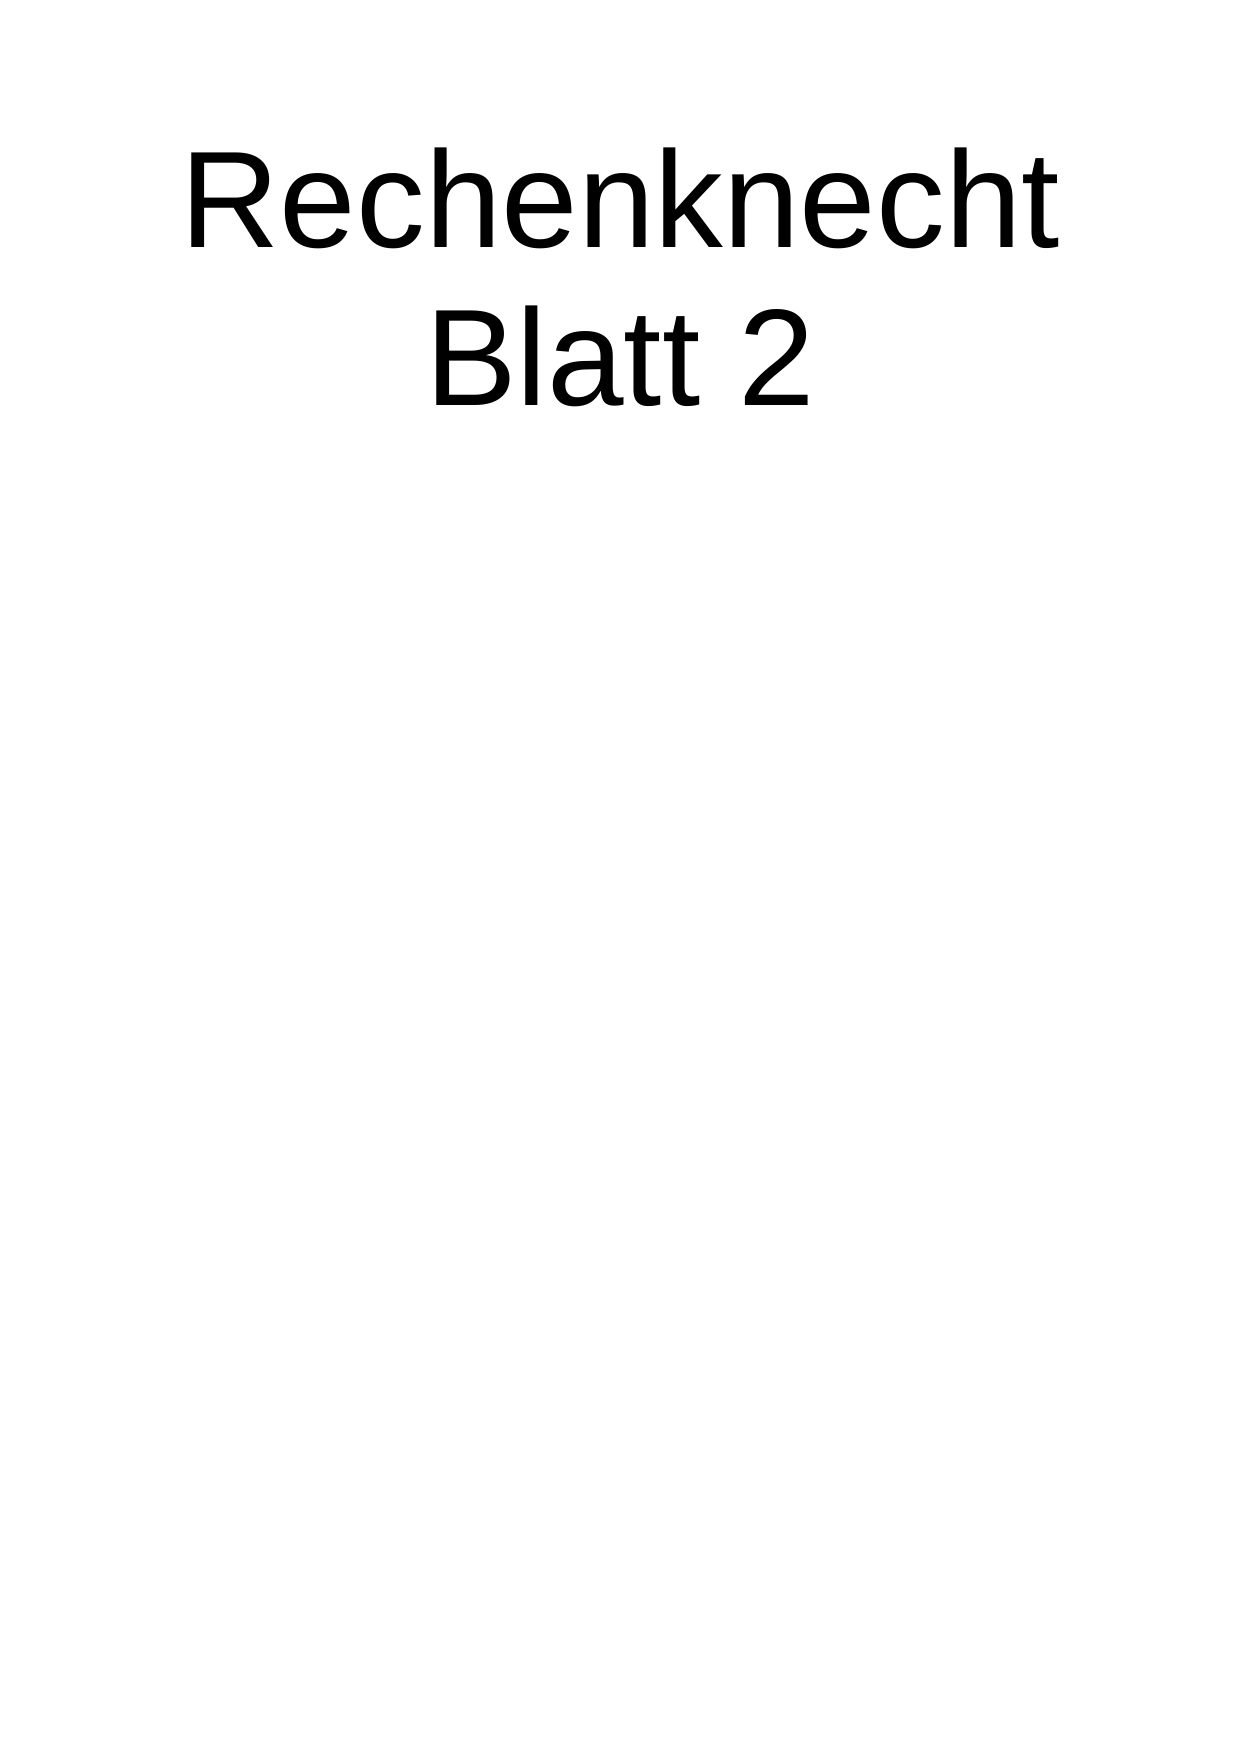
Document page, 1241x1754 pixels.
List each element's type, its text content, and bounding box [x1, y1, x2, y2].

text Blatt 2 [118, 276, 1122, 434]
text Rechenknecht [118, 118, 1122, 276]
